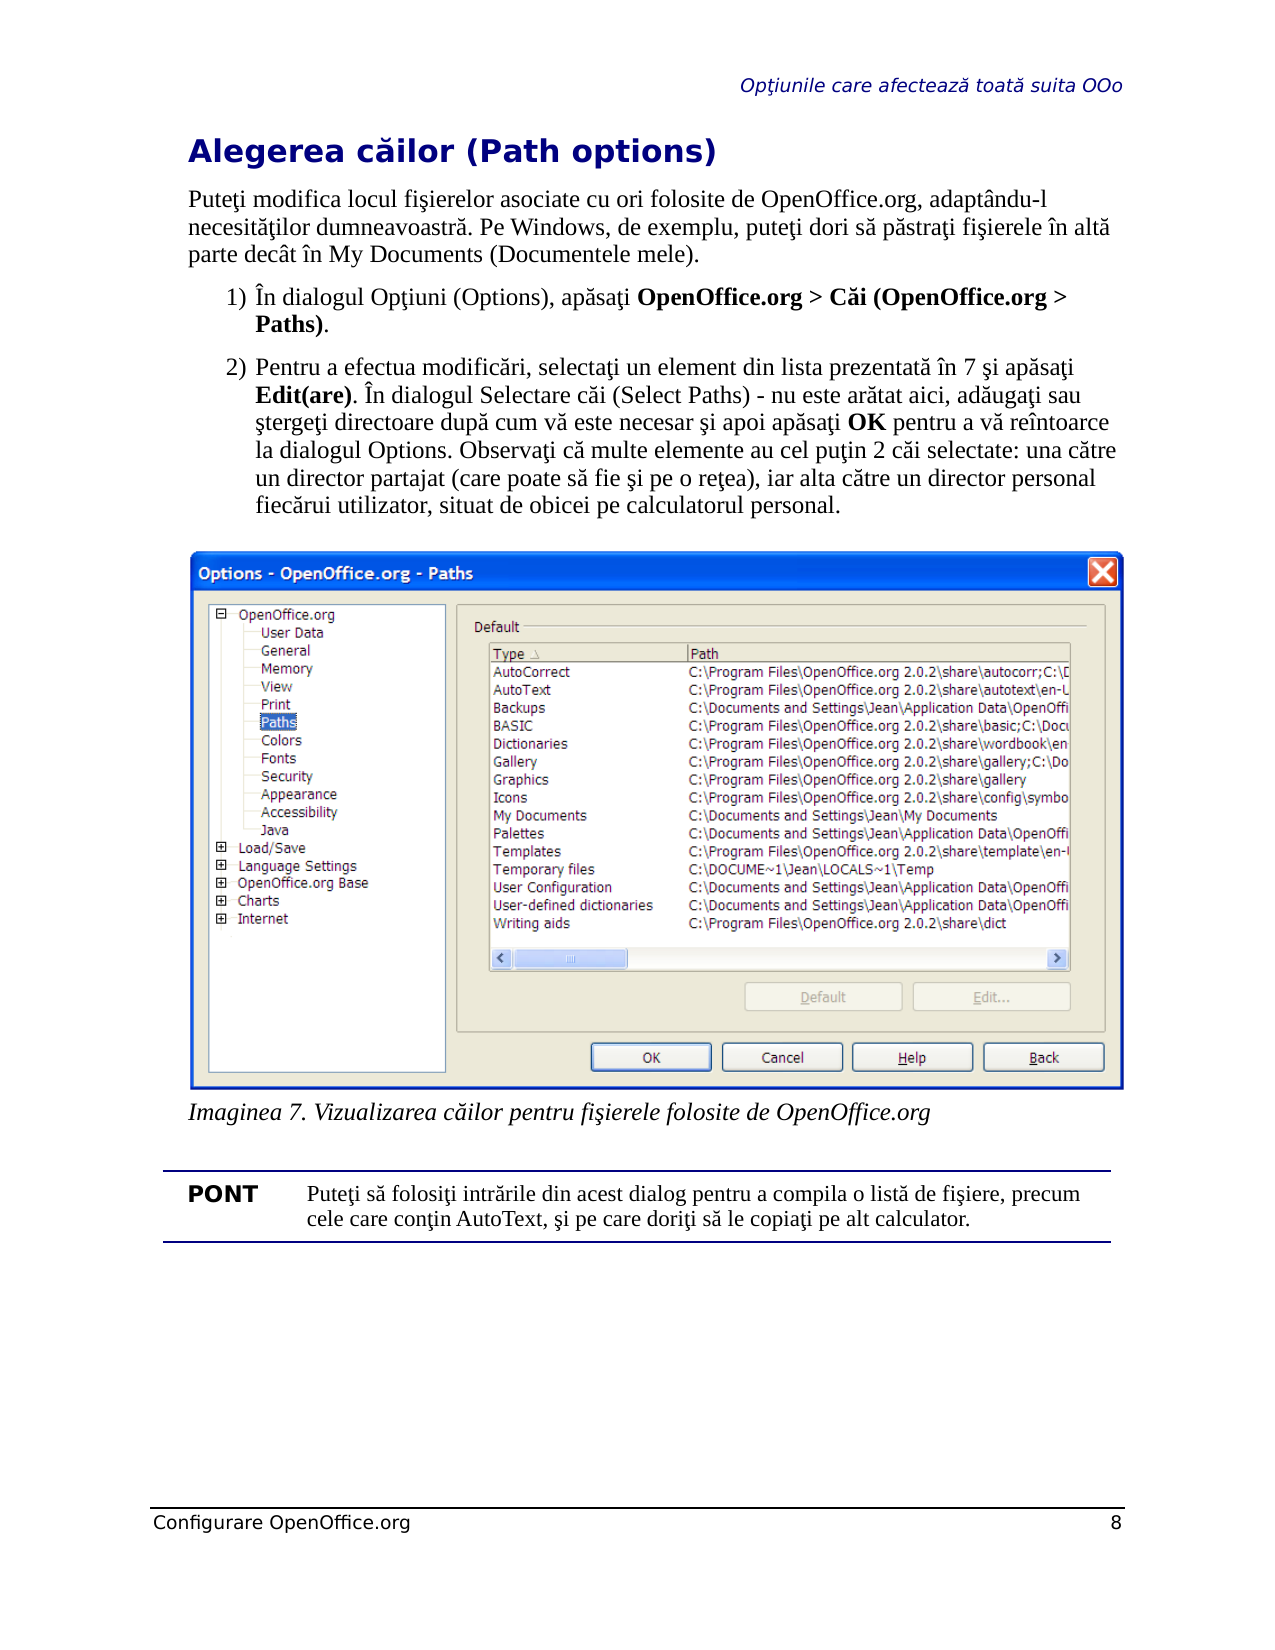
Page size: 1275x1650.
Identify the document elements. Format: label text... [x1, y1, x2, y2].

picture [187, 548, 1125, 1092]
list Pentru a efectua modificări, selectaţi un element din lista prezentată în Imaginea 7 şi apăsaţi Edit(are). În dialogul Selectare căi (Select Paths) - nu este arătat aici, adăugaţi sau ştergeţi directoare după cum vă este necesar şi apoi apăsaţi OK pentru a vă reîntoarce la dialogul Options. Observaţi că multe elemente au cel puţin 2 căi selectate: una către un director partajat (care poate să fie şi pe o reţea), iar alta către un director personal fiecărui utilizator, situat de obicei pe calculatorul personal. [226, 353, 1125, 519]
table_header Puteţi să folosiţi intrările din acest dialog pentru a compila o listă de fişiere, precum cele care conţin AutoText, şi pe care doriţi să le copiaţi pe alt calculator. [283, 1172, 1111, 1241]
list În dialogul Opţiuni (Options), apăsaţi OpenOffice.org > Căi (OpenOffice.org > Paths). [226, 283, 1125, 338]
text Imaginea 7. Vizualizarea căilor pentru fişierele folosite de OpenOffice.org [188, 1098, 1125, 1126]
subtitle Alegerea căilor (Path options) [188, 134, 1125, 170]
text Puteţi modifica locul fişierelor asociate cu ori folosite de OpenOffice.org, adaptându-l necesităţilor dumneavoastră. Pe Windows, de exemplu, puteţi dori să păstraţi fişierele în altă parte decât în My Documents (Documentele mele). [188, 185, 1125, 268]
table_header PONT [163, 1172, 283, 1241]
